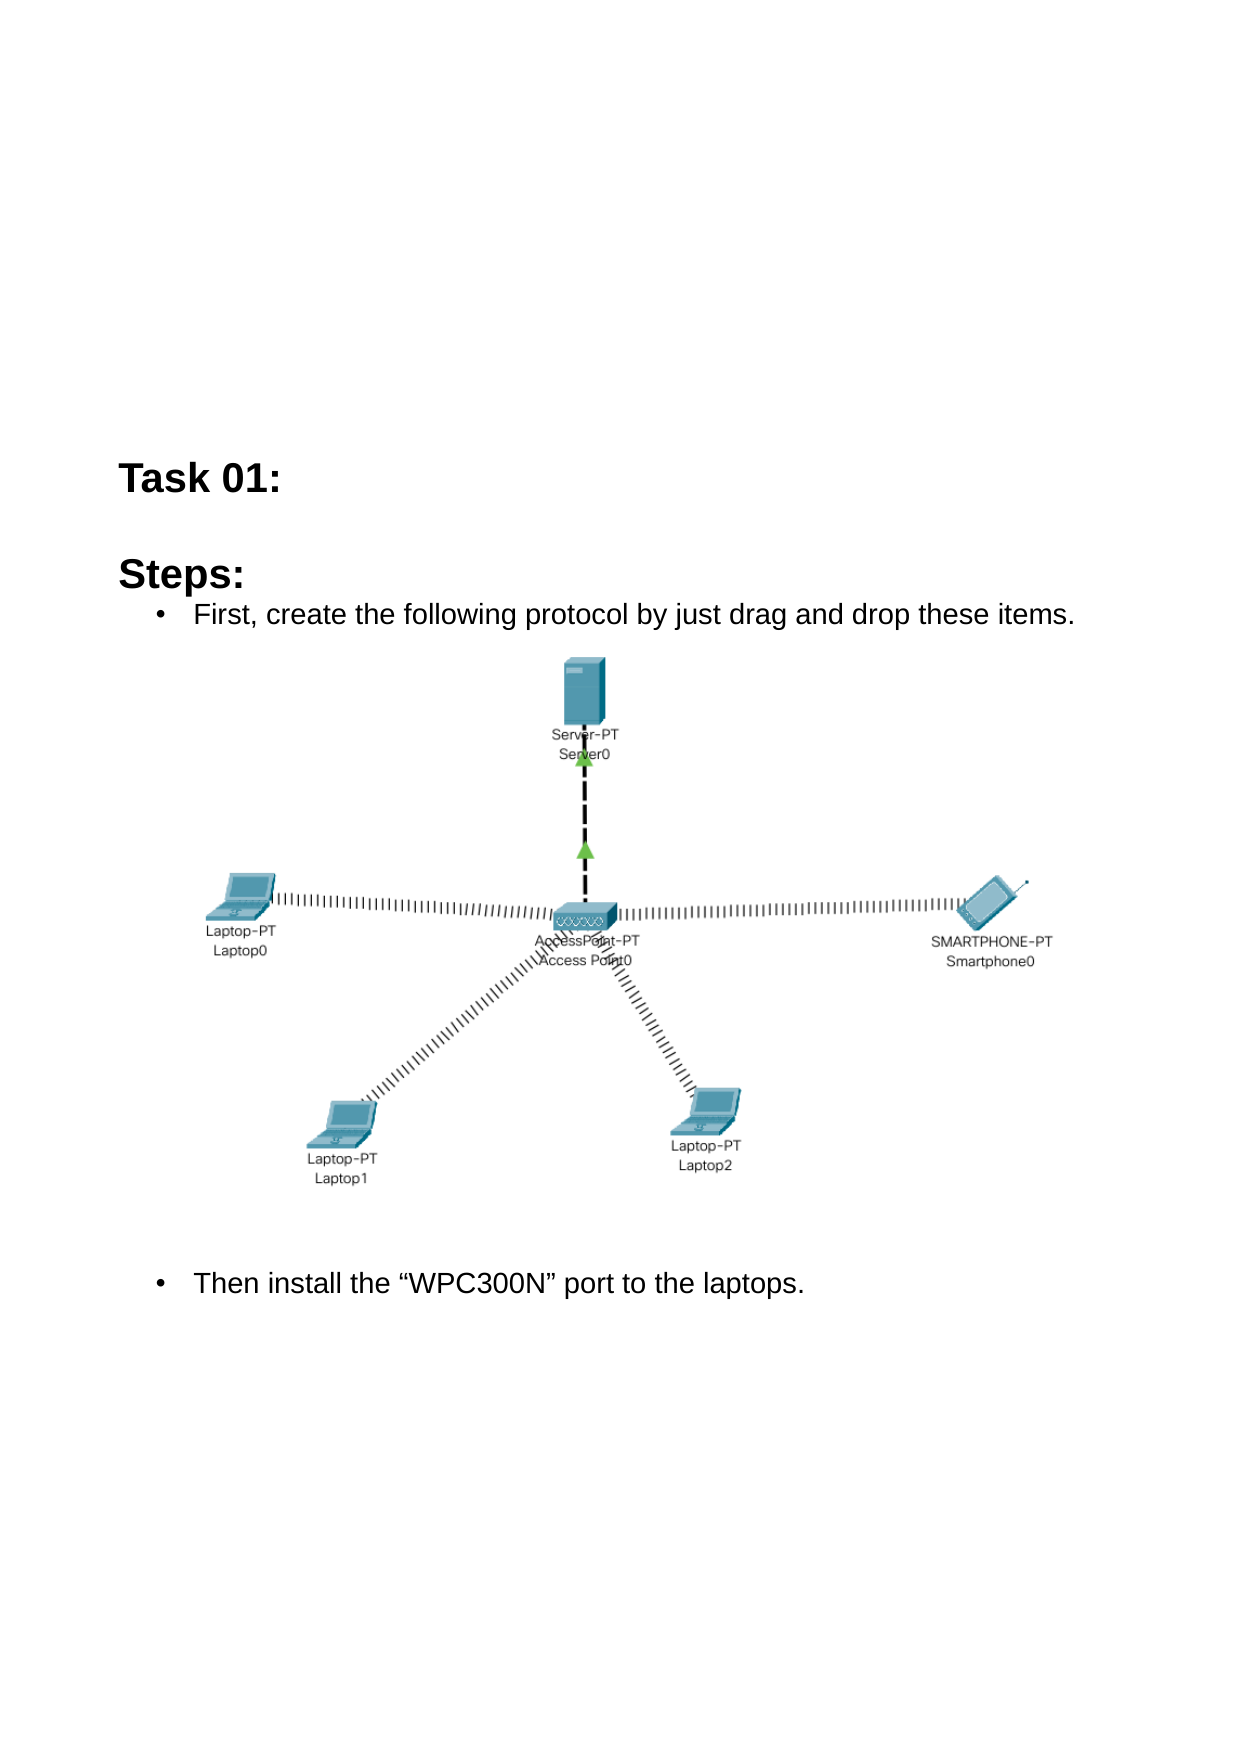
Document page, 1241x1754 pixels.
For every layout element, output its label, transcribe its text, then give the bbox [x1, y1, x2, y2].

list First, create the following protocol by just drag and drop these items. [156, 597, 1122, 631]
text Task 01: [118, 453, 1122, 501]
list Then install the “WPC300N” port to the laptops. [156, 1266, 1122, 1300]
picture [168, 631, 1072, 1219]
text Steps: [118, 549, 1122, 597]
